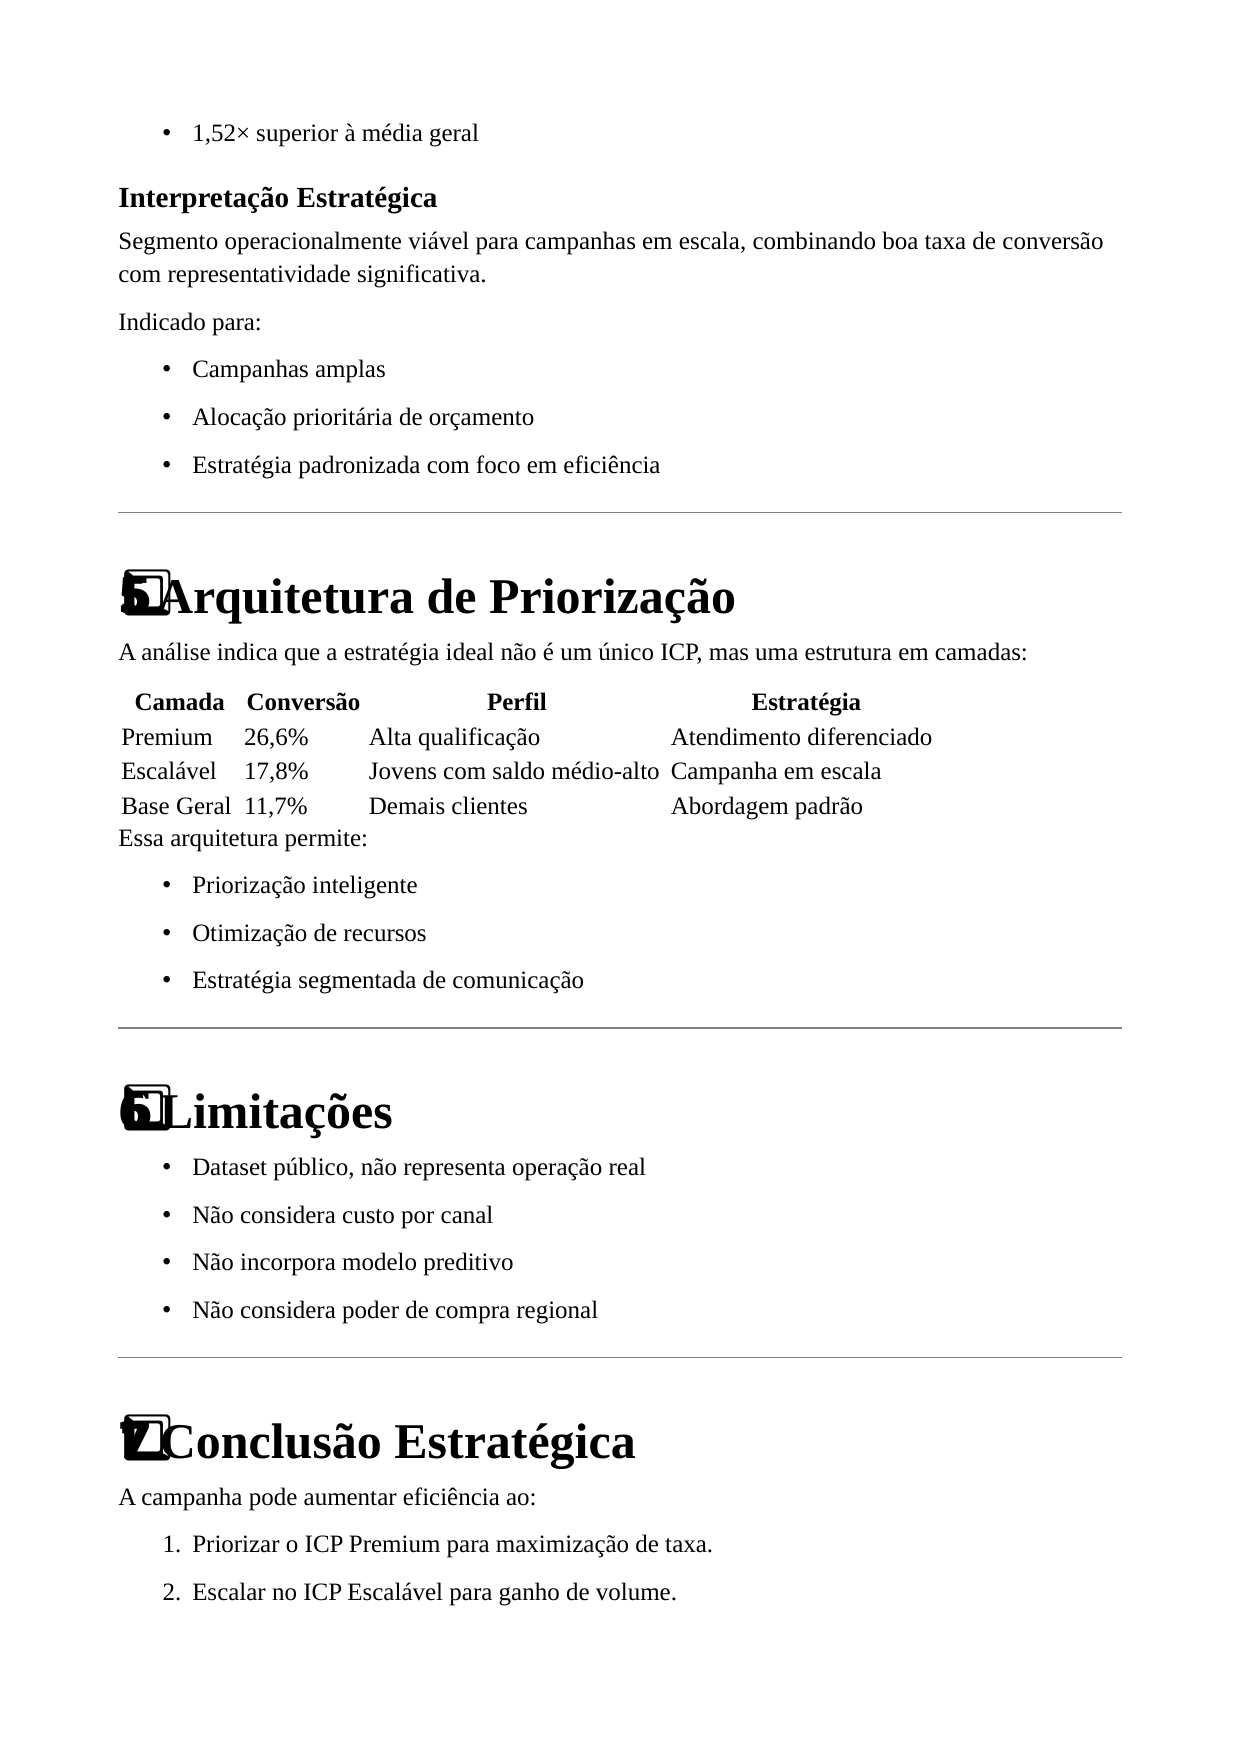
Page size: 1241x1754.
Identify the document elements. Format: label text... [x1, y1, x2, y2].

list Priorizar o ICP Premium para maximização de taxa. [162, 1529, 1122, 1558]
text A análise indica que a estratégia ideal não é um único ICP, mas uma estrutura em camadas: [118, 637, 1122, 665]
table_cell 17,8% [241, 754, 366, 788]
table_cell Premium [118, 719, 241, 753]
list Estratégia segmentada de comunicação [162, 965, 1122, 994]
list Alocação prioritária de orçamento [162, 402, 1122, 431]
text Segmento operacionalmente viável para campanhas em escala, combinando boa taxa de conversão com representatividade significativa. [118, 226, 1122, 288]
table_header Conversão [241, 684, 366, 719]
text A campanha pode aumentar eficiência ao: [118, 1482, 1122, 1511]
list Priorização inteligente [162, 870, 1122, 899]
list Campanhas amplas [162, 354, 1122, 383]
table_header Perfil [366, 684, 668, 719]
subtitle Interpretação Estratégica [118, 180, 1122, 214]
list Estratégia padronizada com foco em eficiência [162, 450, 1122, 478]
table_cell 26,6% [241, 719, 366, 753]
table_cell Campanha em escala [668, 754, 945, 788]
text Essa arquitetura permite: [118, 823, 1122, 851]
list Escalar no ICP Escalável para ganho de volume. [162, 1577, 1122, 1606]
text Indicado para: [118, 307, 1122, 336]
list Otimização de recursos [162, 918, 1122, 947]
list Não considera custo por canal [162, 1200, 1122, 1229]
list Não considera poder de compra regional [162, 1295, 1122, 1324]
table_cell Atendimento diferenciado [668, 719, 945, 753]
table_cell Abordagem padrão [668, 788, 945, 823]
table_cell Escalável [118, 754, 241, 788]
list 1,52× superior à média geral [162, 118, 1122, 147]
table_header Camada [118, 684, 241, 719]
subtitle 5️⃣ Arquitetura de Priorização [118, 567, 1122, 624]
list Dataset público, não representa operação real [162, 1152, 1122, 1181]
table_cell Alta qualificação [366, 719, 668, 753]
subtitle 7️⃣ Conclusão Estratégica [118, 1412, 1122, 1469]
table_cell Demais clientes [366, 788, 668, 823]
table_cell Base Geral [118, 788, 241, 823]
list Não incorpora modelo preditivo [162, 1247, 1122, 1276]
table_header Estratégia [668, 684, 945, 719]
table_cell 11,7% [241, 788, 366, 823]
table_cell Jovens com saldo médio-alto [366, 754, 668, 788]
subtitle 6️⃣ Limitações [118, 1082, 1122, 1140]
